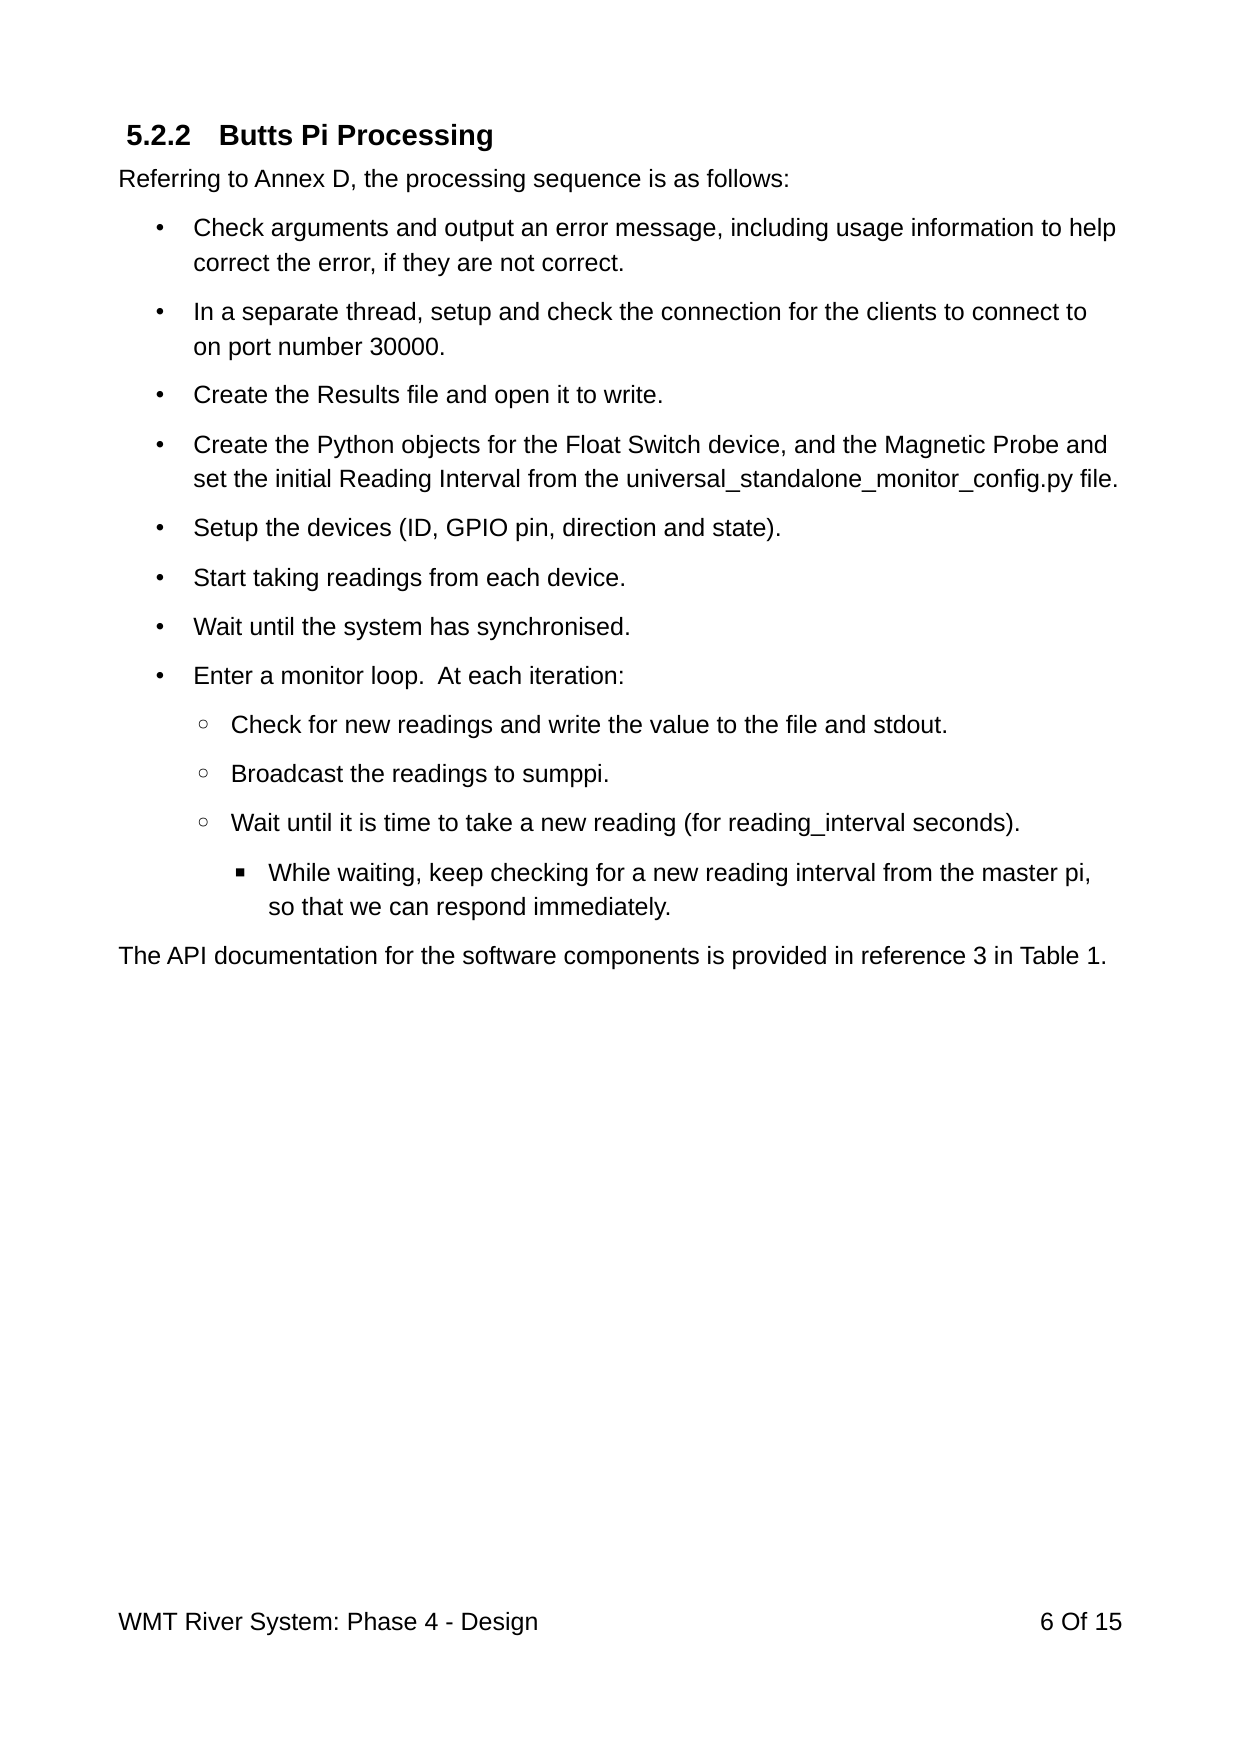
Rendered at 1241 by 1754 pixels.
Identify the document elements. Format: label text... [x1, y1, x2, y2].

list Create the Python objects for the Float Switch device, and the Magnetic Probe and set the initial Reading Interval from the universal_standalone_monitor_config.py file. [156, 430, 1122, 493]
list Wait until it is time to take a new reading (for reading_interval seconds). [193, 808, 1122, 837]
subtitle Butts Pi Processing [118, 118, 1122, 152]
list Check arguments and output an error message, including usage information to help correct the error, if they are not correct. [156, 213, 1122, 277]
list Create the Results file and open it to write. [156, 381, 1122, 409]
text Referring to Annex D, the processing sequence is as follows: [118, 164, 1122, 193]
list In a separate thread, setup and check the connection for the clients to connect to on port number 30000. [156, 297, 1122, 360]
list Enter a monitor loop. At each iteration: [156, 661, 1122, 690]
text The API documentation for the software components is provided in reference 3 in Table 1. [118, 941, 1122, 970]
list Check for new readings and write the value to the file and stdout. [193, 710, 1122, 739]
list While waiting, keep checking for a new reading interval from the master pi, so that we can respond immediately. [231, 857, 1122, 921]
list Start taking readings from each device. [156, 562, 1122, 591]
list Setup the devices (ID, GPIO pin, direction and state). [156, 513, 1122, 542]
list Broadcast the readings to sumppi. [193, 759, 1122, 788]
list Wait until the system has synchronised. [156, 612, 1122, 641]
